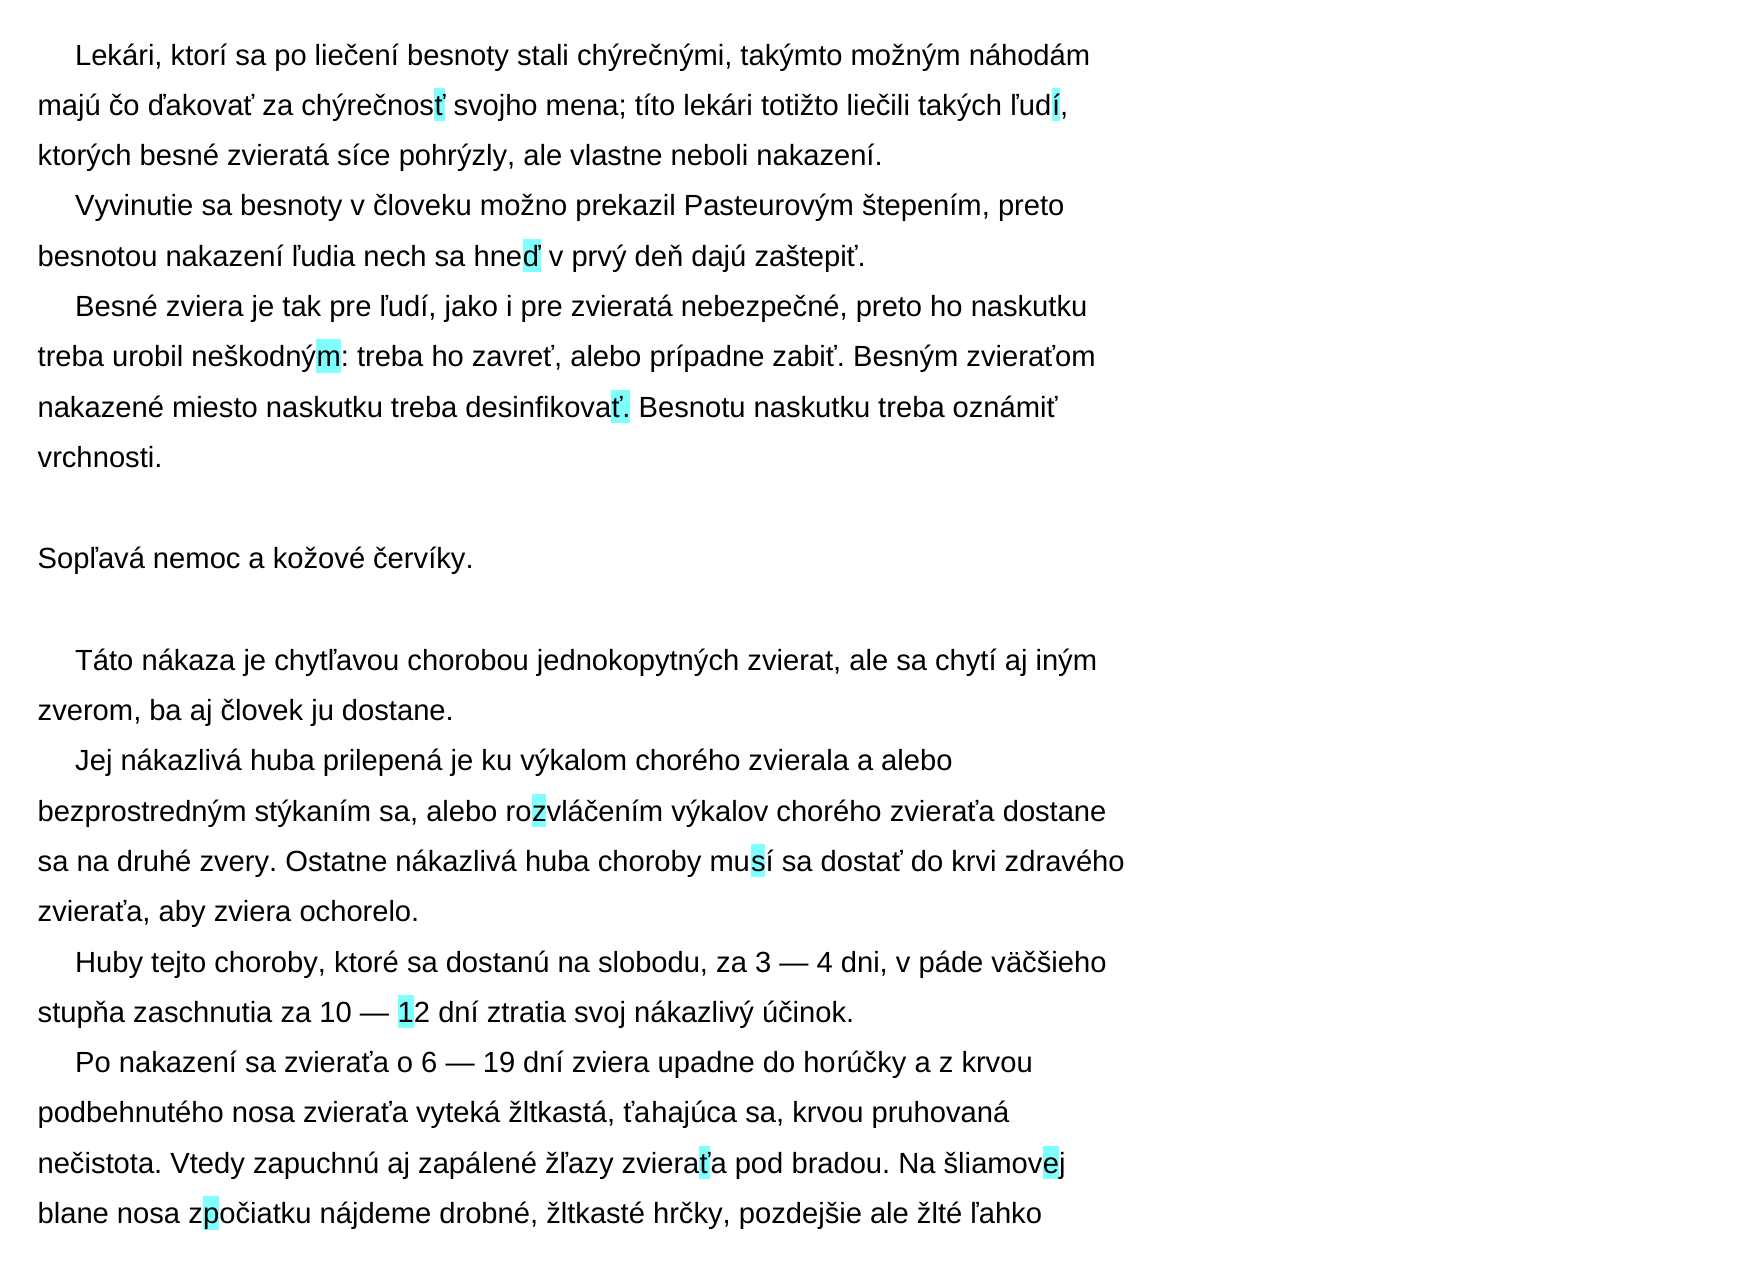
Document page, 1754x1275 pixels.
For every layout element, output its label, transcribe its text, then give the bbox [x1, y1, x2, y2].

text Besné zviera je tak pre ľudí, jako i pre zvieratá nebezpečné, preto ho naskutku treba urobil neškodným: treba ho zavreť, alebo prípadne zabiť. Besným zvieraťom nakazené miesto na­skutku treba desinfikovať. Besnotu naskutku treba oznámiť vrch­nosti. [37, 289, 1130, 473]
text Jej nákazlivá huba prilepená je ku výkalom chorého zvierala a alebo bezprostredným stýkaním sa, alebo rozvláčením výkalov chorého zvieraťa dostane sa na druhé zvery. Ostatne nákazlivá huba choroby musí sa dostať do krvi zdravého zvieraťa, aby zviera ochorelo. [37, 743, 1130, 928]
text Vyvinutie sa besnoty v človeku možno prekazil Pasteurovým štepením, preto besnotou nakazení ľudia nech sa hneď v prvý deň dajú zaštepiť. [37, 188, 1130, 272]
text Lekári, ktorí sa po liečení besnoty stali chýrečnými, takýmto možným náhodám majú čo ďakovať za chýrečnosť svojho mena; títo lekári totižto liečili takých ľudí, ktorých besné zvieratá síce pohrýzly, ale vlastne neboli nakazení. [37, 37, 1130, 172]
text Huby tejto choroby, ktoré sa dostanú na slobodu, za 3 — 4 dni, v páde väčšieho stupňa zaschnutia za 10 — 12 dní ztratia svoj nákazlivý účinok. [37, 944, 1130, 1028]
text Sopľavá nemoc a kožové červíky. [37, 541, 1130, 575]
text Táto nákaza je chytľavou chorobou jednokopytných zvierat, ale sa chytí aj iným zverom, ba aj človek ju dostane. [37, 643, 1130, 727]
text Po nakazení sa zvieraťa o 6 — 19 dní zviera upadne do ho­rúčky a z krvou podbehnutého nosa zvieraťa vyteká žltkastá, ťa­hajúca sa, krvou pruhovaná nečistota. Vtedy zapuchnú aj zapá­lené žľazy zvieraťa pod bradou. Na šliamovej blane nosa zpočiatku nájdeme drobné, žltkasté hrčky, pozdejšie ale žlté ľahko [37, 1045, 1130, 1230]
